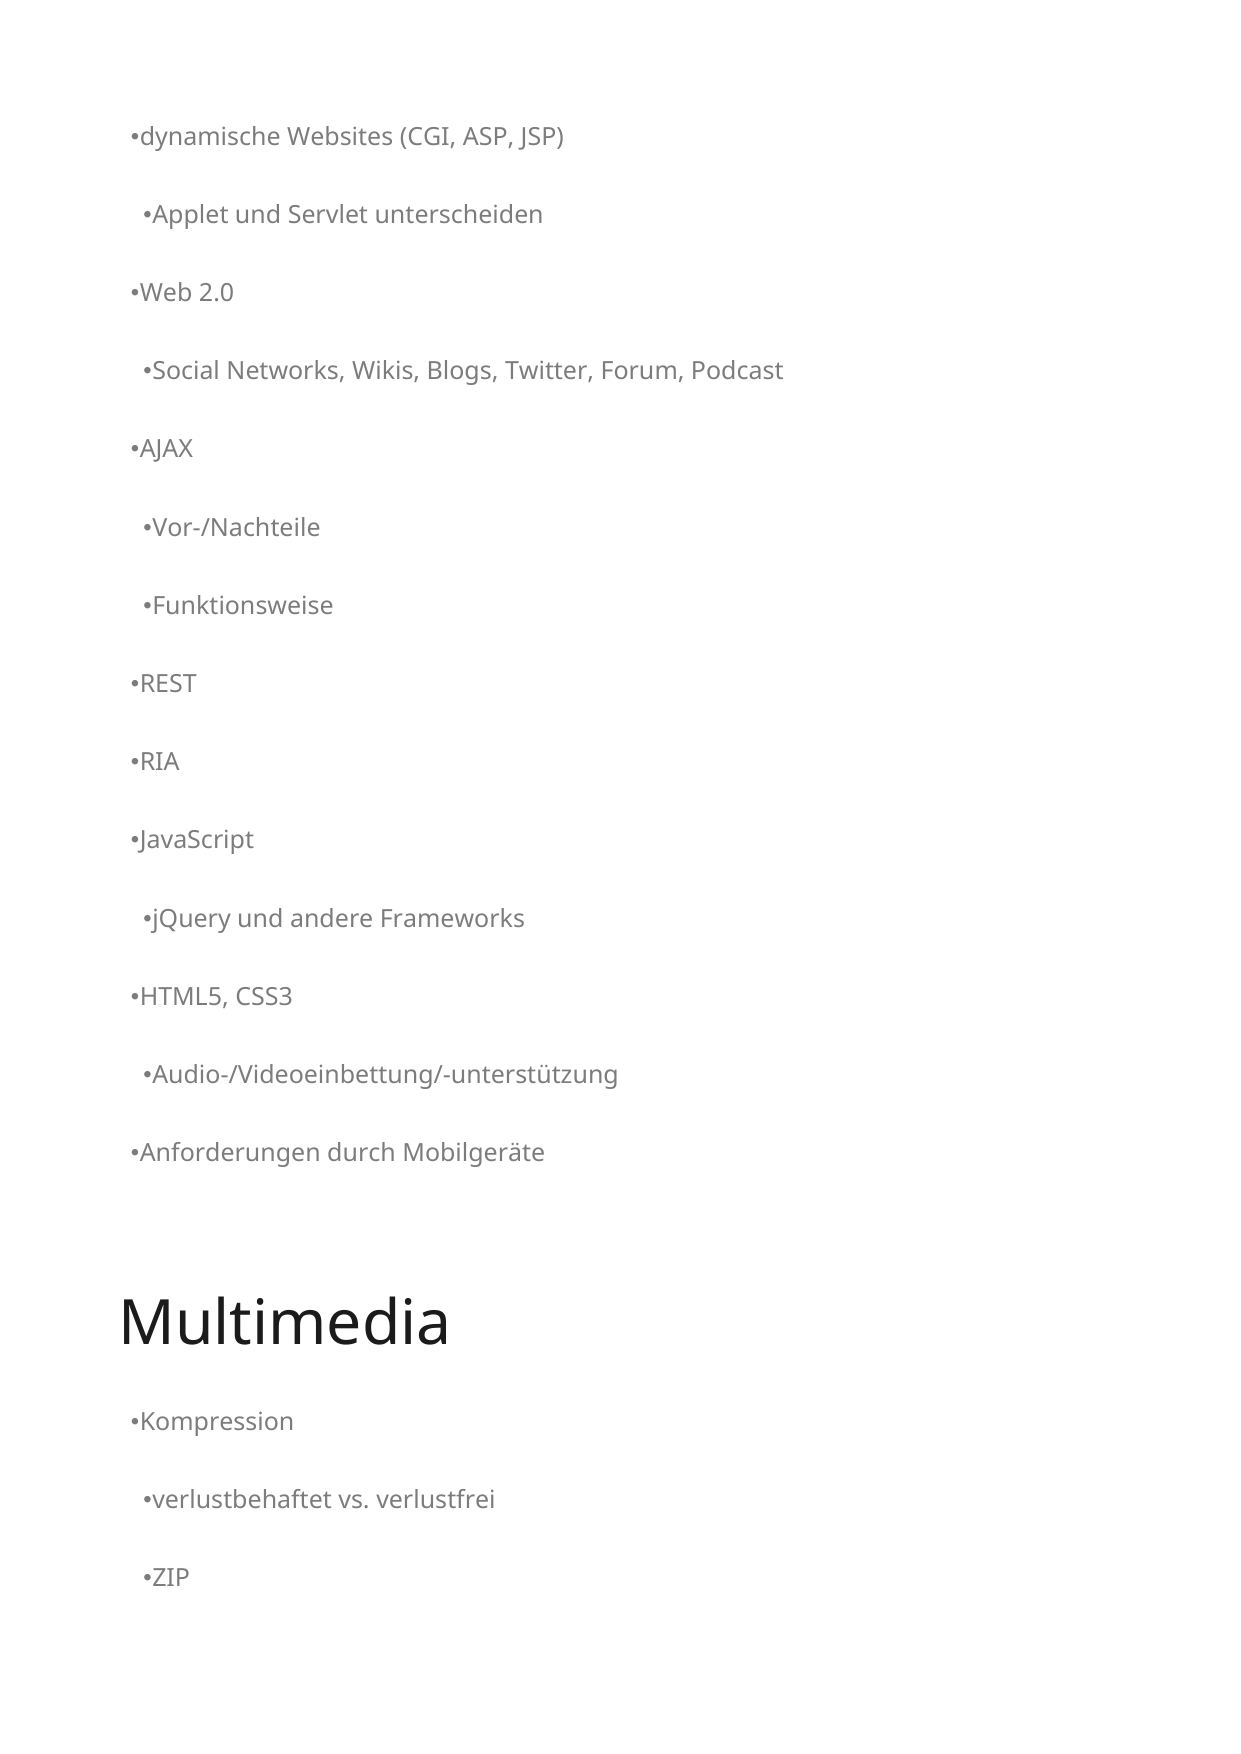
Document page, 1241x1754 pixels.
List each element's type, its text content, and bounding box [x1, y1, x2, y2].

list ZIP [118, 1559, 1122, 1594]
list Applet und Servlet unterscheiden [118, 196, 1122, 230]
list Anforderungen durch Mobilgeräte [118, 1135, 1122, 1169]
list jQuery und andere Frameworks [118, 900, 1122, 934]
subtitle Multimedia [118, 1278, 1122, 1363]
list Vor-/Nachteile [118, 509, 1122, 543]
list Audio-/Videoeinbettung/-unterstützung [118, 1057, 1122, 1091]
list RIA [118, 744, 1122, 778]
list AJAX [118, 431, 1122, 465]
list HTML5, CSS3 [118, 979, 1122, 1013]
list Web 2.0 [118, 274, 1122, 309]
list REST [118, 666, 1122, 700]
list Social Networks, Wikis, Blogs, Twitter, Forum, Podcast [118, 353, 1122, 387]
list dynamische Websites (CGI, ASP, JSP) [118, 118, 1122, 152]
list Kompression [118, 1403, 1122, 1437]
list Funktionsweise [118, 587, 1122, 622]
list verlustbehaftet vs. verlustfrei [118, 1481, 1122, 1515]
list JavaScript [118, 822, 1122, 856]
